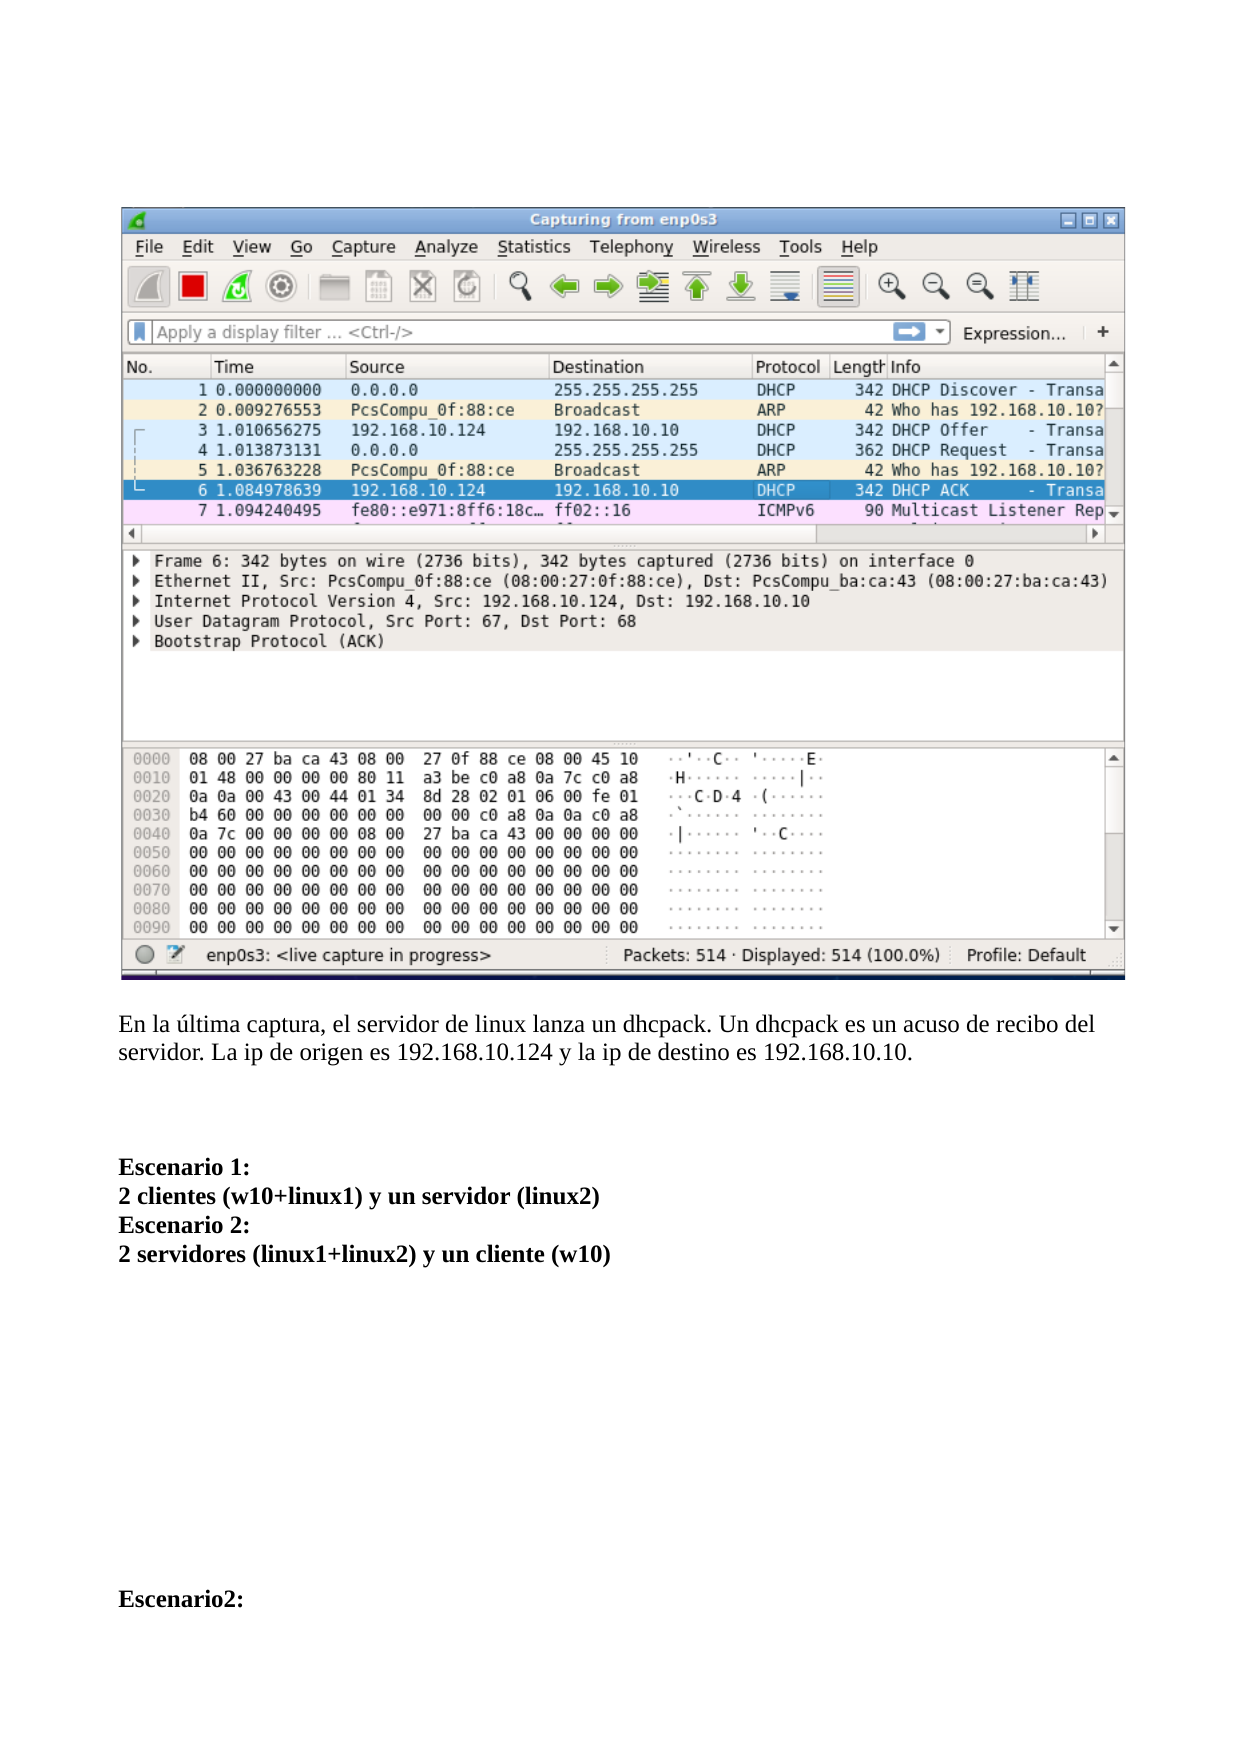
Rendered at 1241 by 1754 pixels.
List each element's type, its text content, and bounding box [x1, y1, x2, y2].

picture [121, 207, 1126, 980]
text Escenario2: [118, 1584, 1122, 1612]
text 2 servidores (linux1+linux2) y un cliente (w10) [118, 1239, 1122, 1267]
text En la última captura, el servidor de linux lanza un dhcpack. Un dhcpack es un acuso de recibo del servidor. La ip de origen es 192.168.10.124 y la ip de destino es 192.168.10.10. [118, 1009, 1122, 1066]
text Escenario 2: [118, 1210, 1122, 1239]
text Escenario 1: [118, 1152, 1122, 1181]
text 2 clientes (w10+linux1) y un servidor (linux2) [118, 1181, 1122, 1210]
